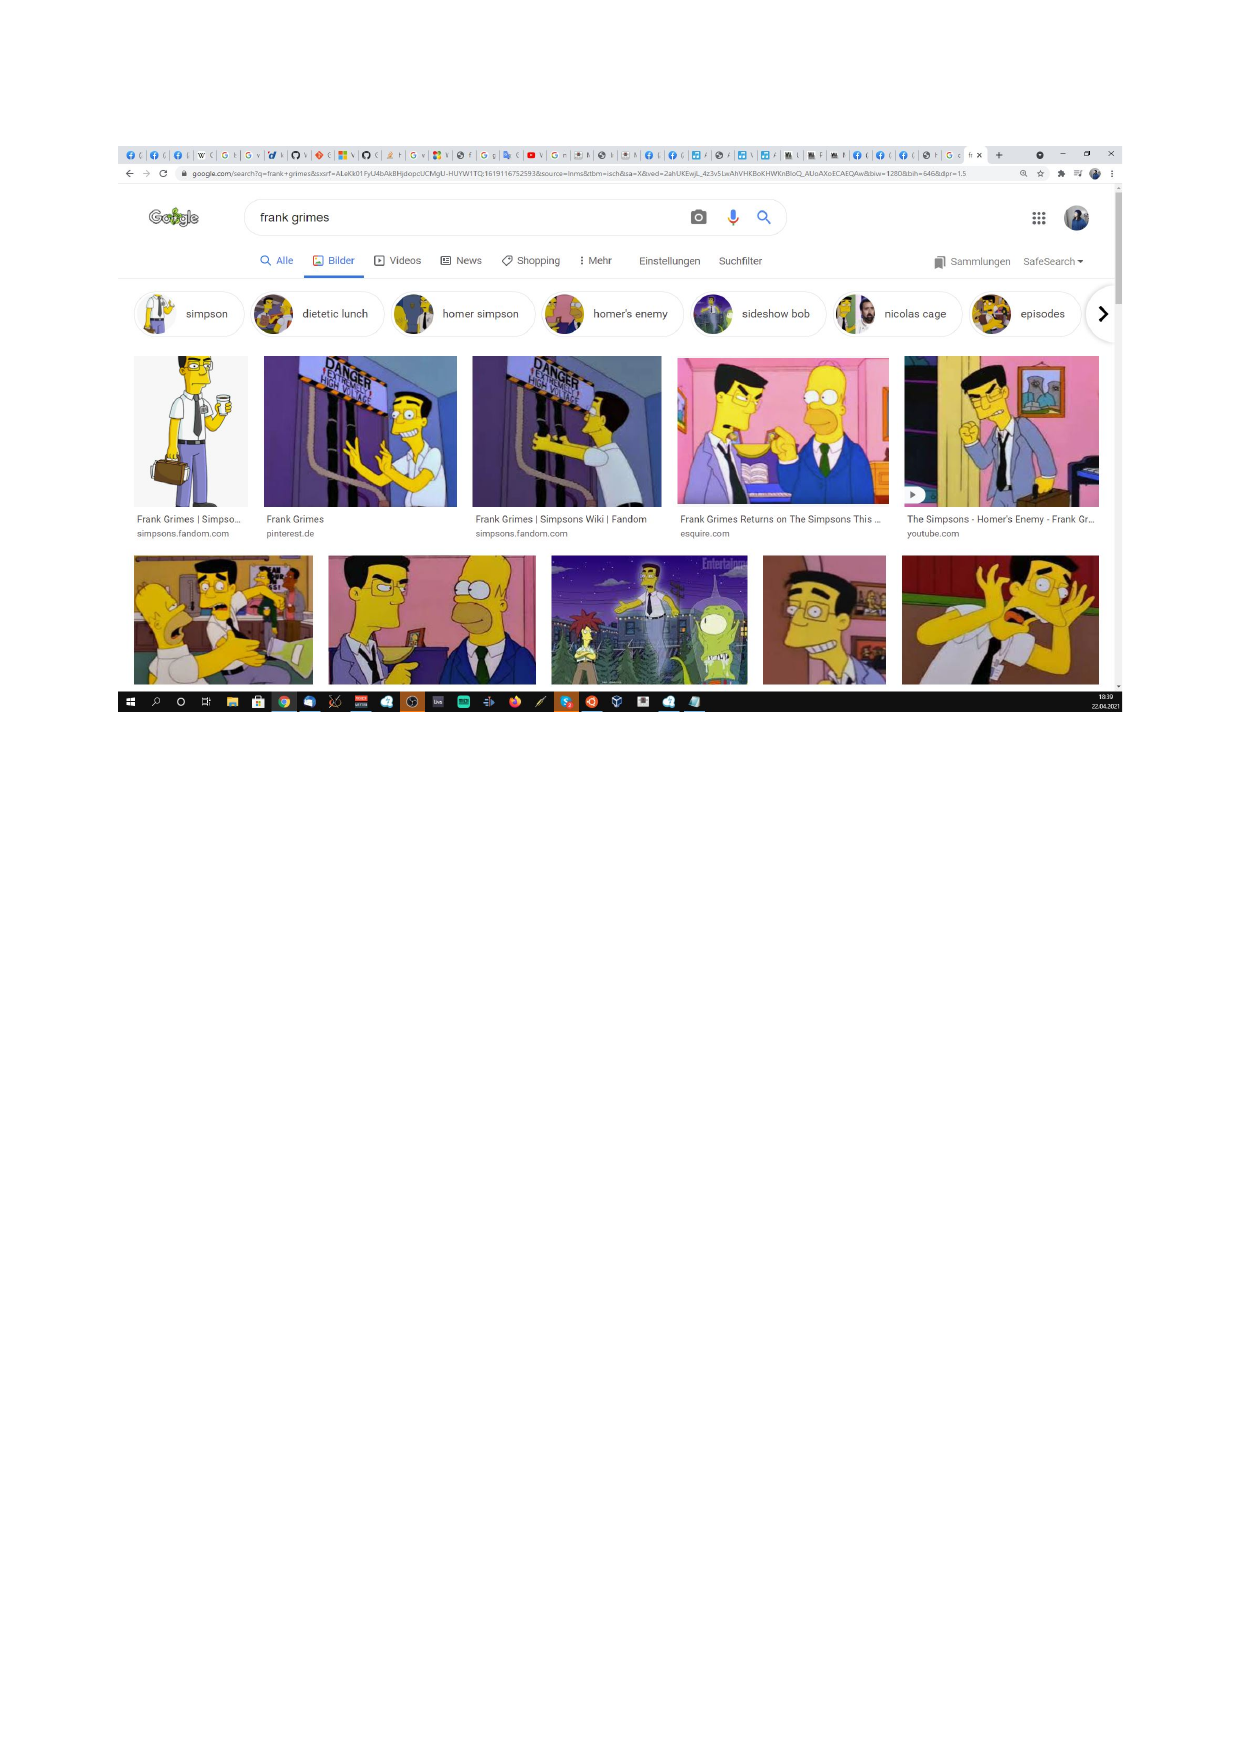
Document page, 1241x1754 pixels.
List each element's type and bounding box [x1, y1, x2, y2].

picture [118, 146, 1123, 712]
